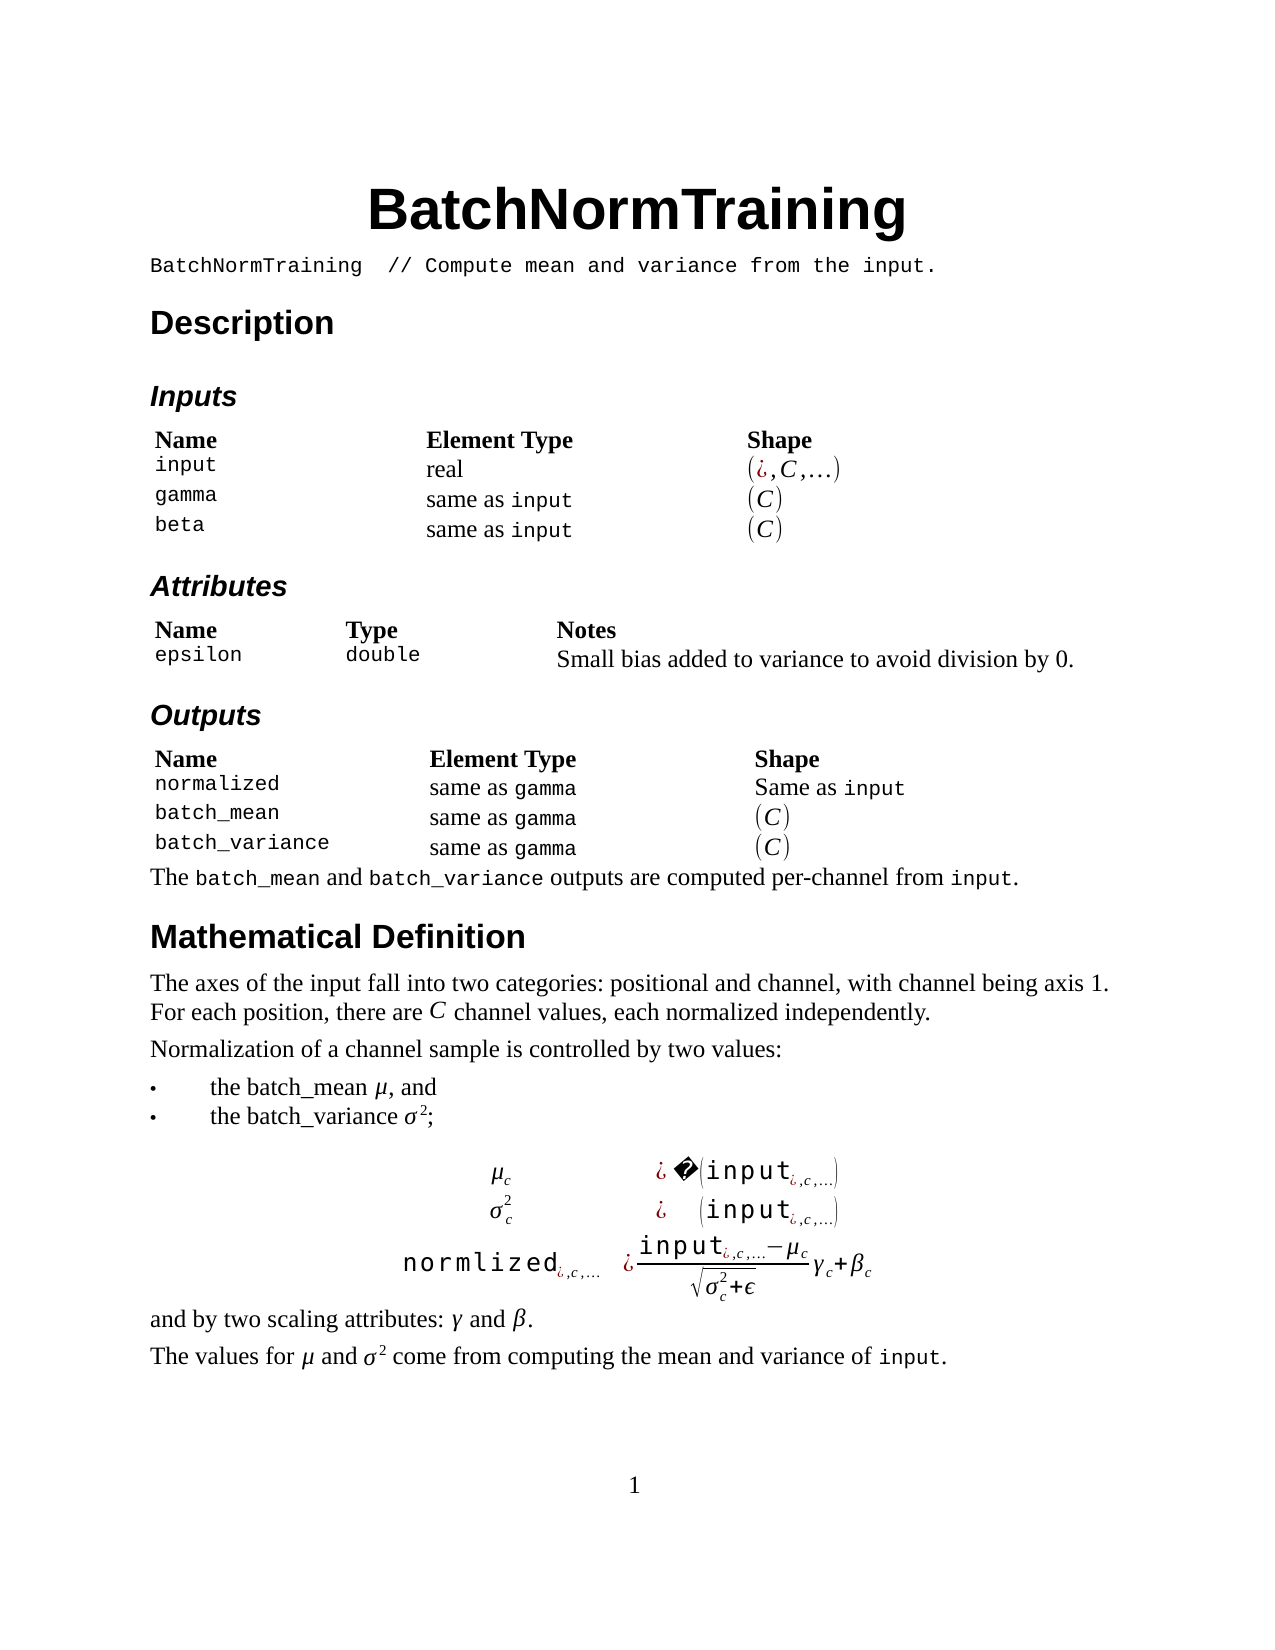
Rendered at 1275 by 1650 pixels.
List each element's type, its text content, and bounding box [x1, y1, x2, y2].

table_cell [750, 832, 1125, 862]
subtitle Mathematical Definition [150, 917, 1125, 955]
table_header Element Type [425, 744, 750, 772]
table_cell [742, 514, 1125, 544]
table_header Name [150, 425, 421, 454]
table_cell input [150, 454, 421, 484]
table_cell real [421, 454, 742, 484]
table_header Shape [750, 744, 1125, 772]
table_header Shape [742, 425, 1125, 454]
table_cell normalized [150, 773, 425, 802]
table_cell batch_variance [150, 832, 425, 862]
list the batch_mean , and [150, 1072, 1125, 1101]
table_cell [742, 454, 1125, 484]
table_header Notes [552, 615, 1125, 644]
text The batch_mean and batch_variance outputs are computed per-channel from input. [150, 862, 1125, 892]
subtitle Attributes [150, 569, 1125, 603]
table_cell same as input [421, 484, 742, 514]
table_cell batch_mean [150, 802, 425, 832]
list the batch_variance ; [150, 1101, 1125, 1130]
table_header Name [150, 744, 425, 772]
table_cell same as gamma [425, 802, 750, 832]
text The axes of the input fall into two categories: positional and channel, with channel being axis 1. For each position, there are channel values, each normalized independently. [150, 968, 1125, 1025]
text Normalization of a channel sample is controlled by two values: [150, 1034, 1125, 1063]
text BatchNormTraining // Compute mean and variance from the input. [150, 254, 1125, 278]
table_cell [750, 802, 1125, 832]
table_cell Same as input [750, 773, 1125, 802]
table_cell same as gamma [425, 773, 750, 802]
table_cell [742, 484, 1125, 514]
table_cell double [341, 644, 552, 673]
table_cell epsilon [150, 644, 341, 673]
table_cell Small bias added to variance to avoid division by 0. [552, 644, 1125, 673]
table_cell gamma [150, 484, 421, 514]
subtitle Description [150, 303, 1125, 342]
subtitle Outputs [150, 698, 1125, 731]
table_header Type [341, 615, 552, 644]
table_cell same as gamma [425, 832, 750, 862]
subtitle Inputs [150, 379, 1125, 413]
title BatchNormTraining [150, 175, 1125, 242]
text and by two scaling attributes: and . [150, 1130, 1125, 1332]
table_cell beta [150, 514, 421, 544]
table_cell same as input [421, 514, 742, 544]
table_header Name [150, 615, 341, 644]
table_header Element Type [421, 425, 742, 454]
text The values for and come from computing the mean and variance of input. [150, 1341, 1125, 1371]
